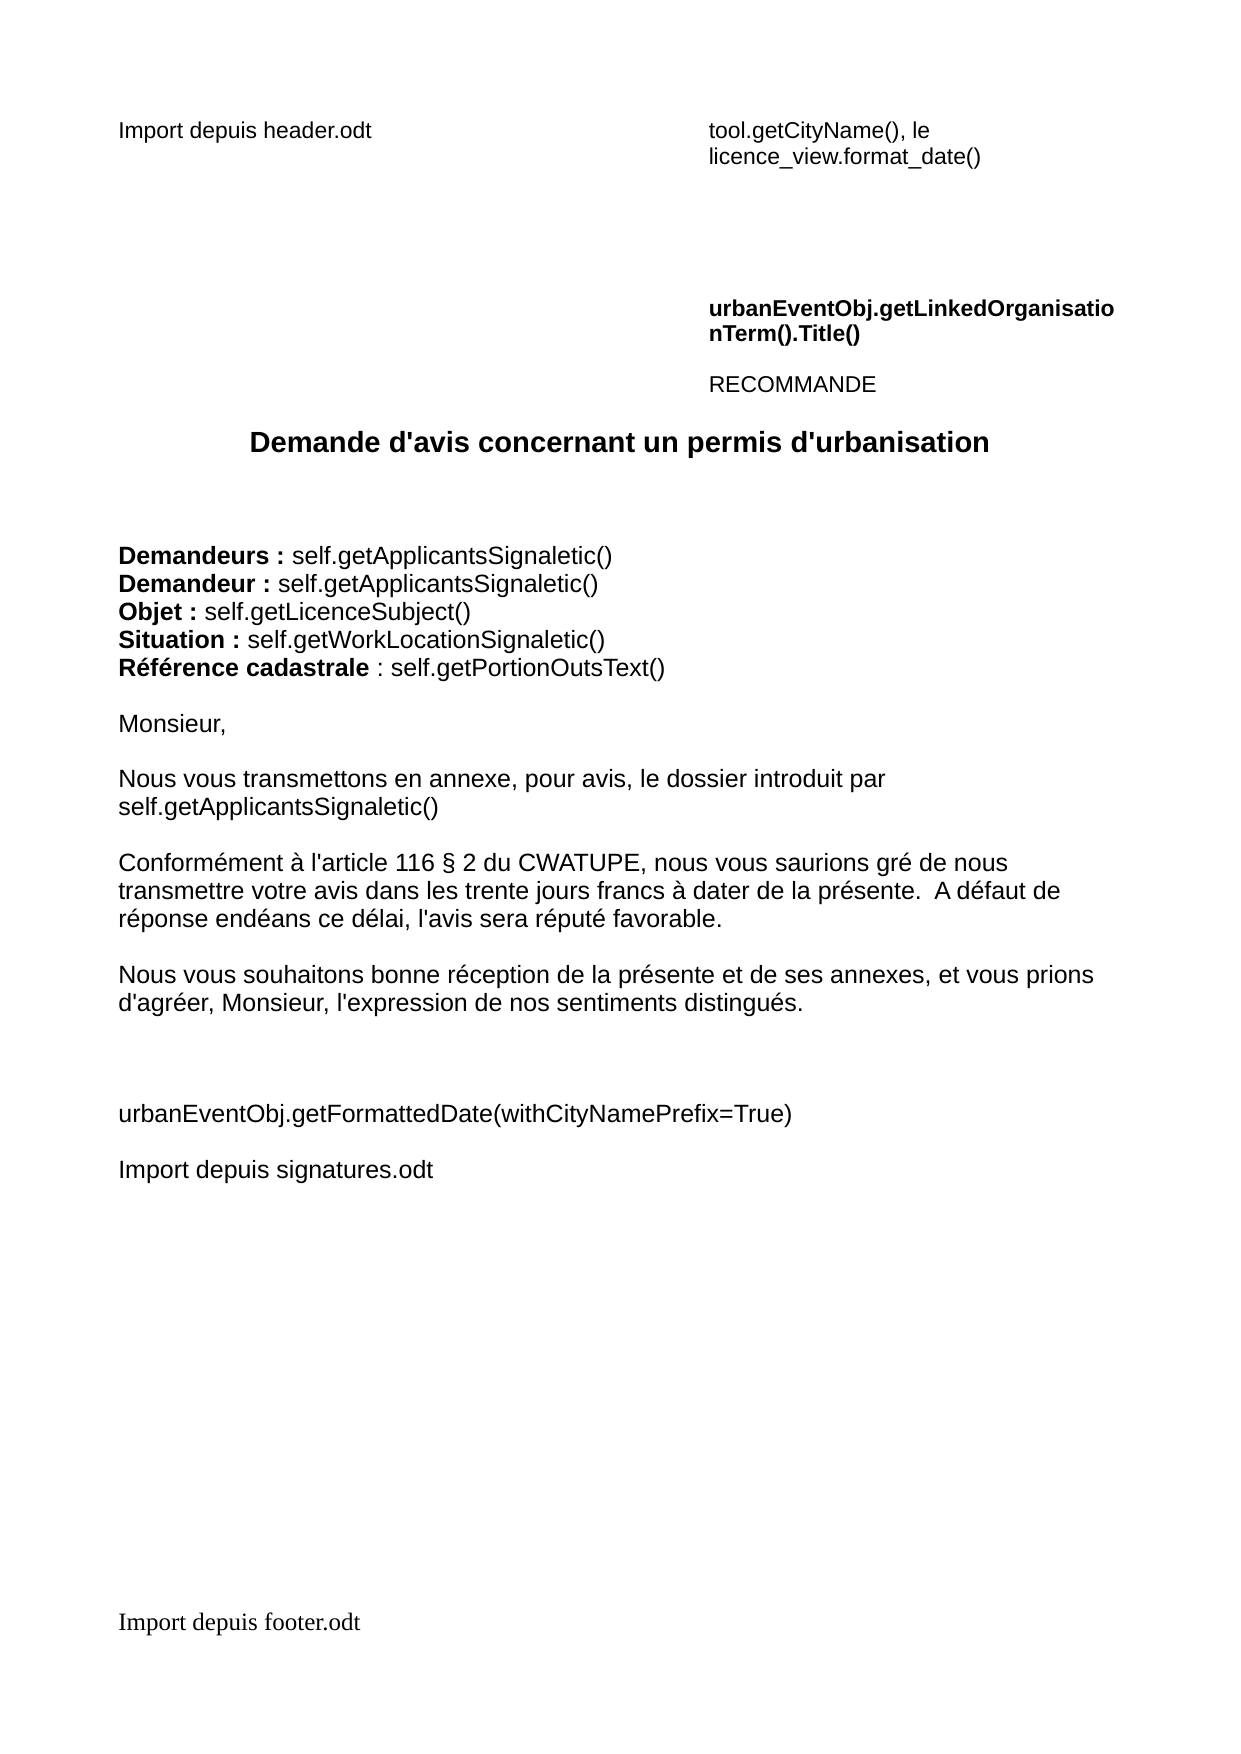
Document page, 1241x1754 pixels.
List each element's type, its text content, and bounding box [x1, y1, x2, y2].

text Situation : self.getWorkLocationSignaletic() [118, 626, 1122, 654]
text Référence cadastrale : self.getPortionOutsText() [118, 654, 1122, 682]
text Objet : self.getLicenceSubject() [118, 598, 1122, 626]
text Monsieur, [118, 709, 1122, 737]
text urbanEventObj.getFormattedDate(withCityNamePrefix=True) [118, 1100, 1122, 1128]
text Demandeurs : self.getApplicantsSignaletic() [118, 542, 1122, 570]
text Import depuis signatures.odt [118, 1156, 1122, 1184]
text Conformément à l'article 116 § 2 du CWATUPE, nous vous saurions gré de nous transmettre votre avis dans les trente jours francs à dater de la présente. A défaut de réponse endéans ce délai, l'avis sera réputé favorable. [118, 849, 1122, 933]
text Demandeur : self.getApplicantsSignaletic() [118, 570, 1122, 598]
text Nous vous transmettons en annexe, pour avis, le dossier introduit par self.getApplicantsSignaletic() [118, 765, 1122, 821]
text Nous vous souhaitons bonne réception de la présente et de ses annexes, et vous prions d'agréer, Monsieur, l'expression de nos sentiments distingués. [118, 961, 1122, 1017]
title Demande d'avis concernant un permis d'urbanisation [118, 426, 1122, 458]
table_header Import depuis header.odt [118, 118, 708, 398]
table_header tool.getCityName(), le licence_view.format_date() urbanEventObj.getLinkedOrganisationTerm().Title() RECOMMANDE [709, 118, 1128, 398]
